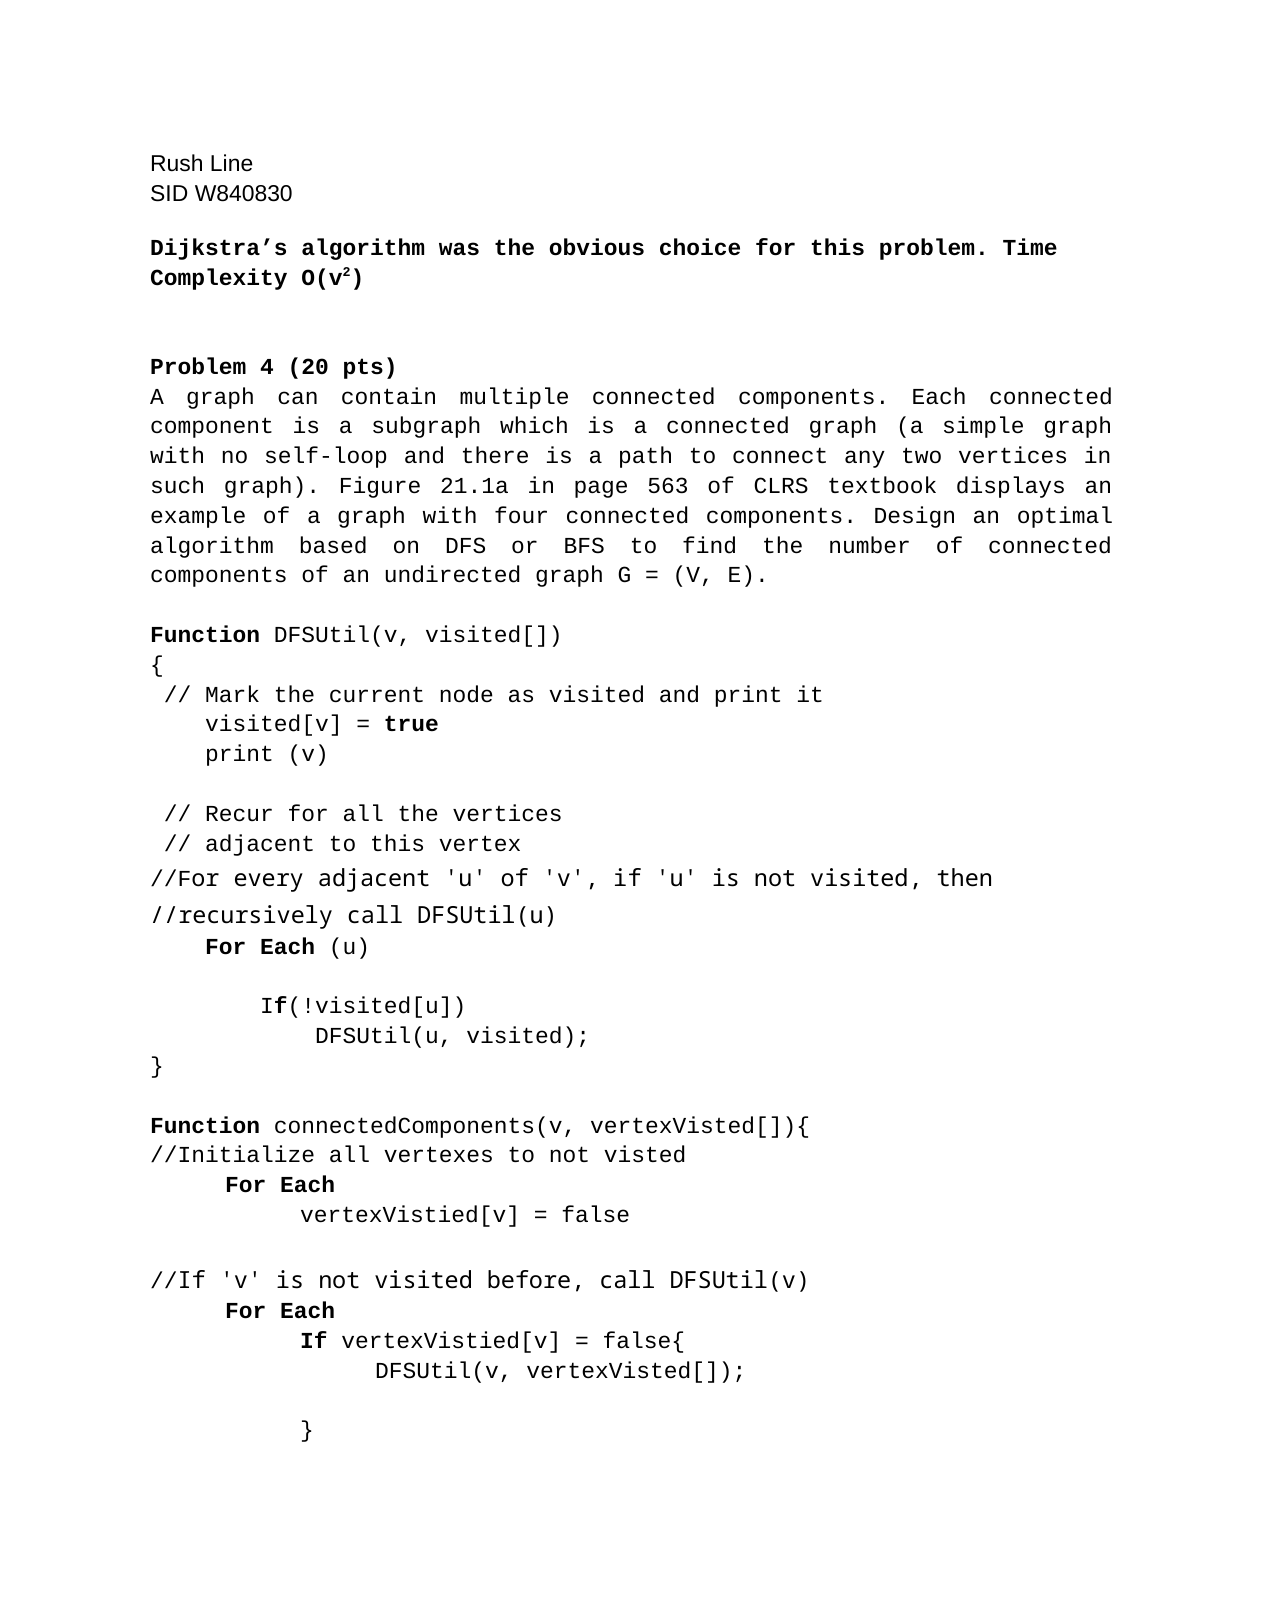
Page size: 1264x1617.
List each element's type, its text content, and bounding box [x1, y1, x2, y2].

text //For every adjacent 'u' of 'v', if 'u' is not visited, then //recursively call DFSUtil(u) [150, 862, 1113, 930]
text // Recur for all the vertices [150, 802, 1113, 828]
text For Each [150, 1300, 1113, 1326]
text For Each (u) [150, 935, 1113, 961]
text } [150, 1054, 1113, 1080]
text vertexVistied[v] = false [150, 1203, 1113, 1229]
text Dijkstra’s algorithm was the obvious choice for this problem. Time Complexity O(v2) [150, 236, 1113, 292]
text } [150, 1419, 1113, 1445]
text // adjacent to this vertex [150, 832, 1113, 858]
text DFSUtil(u, visited); [150, 1024, 1113, 1051]
text DFSUtil(v, vertexVisted[]); [150, 1359, 1113, 1385]
text print (v) [150, 742, 1113, 768]
text If(!visited[u]) [150, 995, 1113, 1021]
text If vertexVistied[v] = false{ [150, 1329, 1113, 1355]
text //Initialize all vertexes to not visted [150, 1144, 1113, 1170]
text Function DFSUtil(v, visited[]) [150, 623, 1113, 649]
text { [150, 653, 1113, 679]
text visited[v] = true [150, 713, 1113, 739]
text //If 'v' is not visited before, call DFSUtil(v) [150, 1263, 1113, 1295]
text // Mark the current node as visited and print it [150, 683, 1113, 709]
text Function connectedComponents(v, vertexVisted[]){ [150, 1114, 1113, 1140]
text A graph can contain multiple connected components. Each connected component is a subgraph which is a connected graph (a simple graph with no self-loop and there is a path to connect any two vertices in such graph). Figure 21.1a in page 563 of CLRS textbook displays an example of a graph with four connected components. Design an optimal algorithm based on DFS or BFS to find the number of connected components of an undirected graph G = (V, E). [150, 385, 1113, 590]
text Problem 4 (20 pts) [150, 355, 1113, 381]
text For Each [150, 1173, 1113, 1199]
